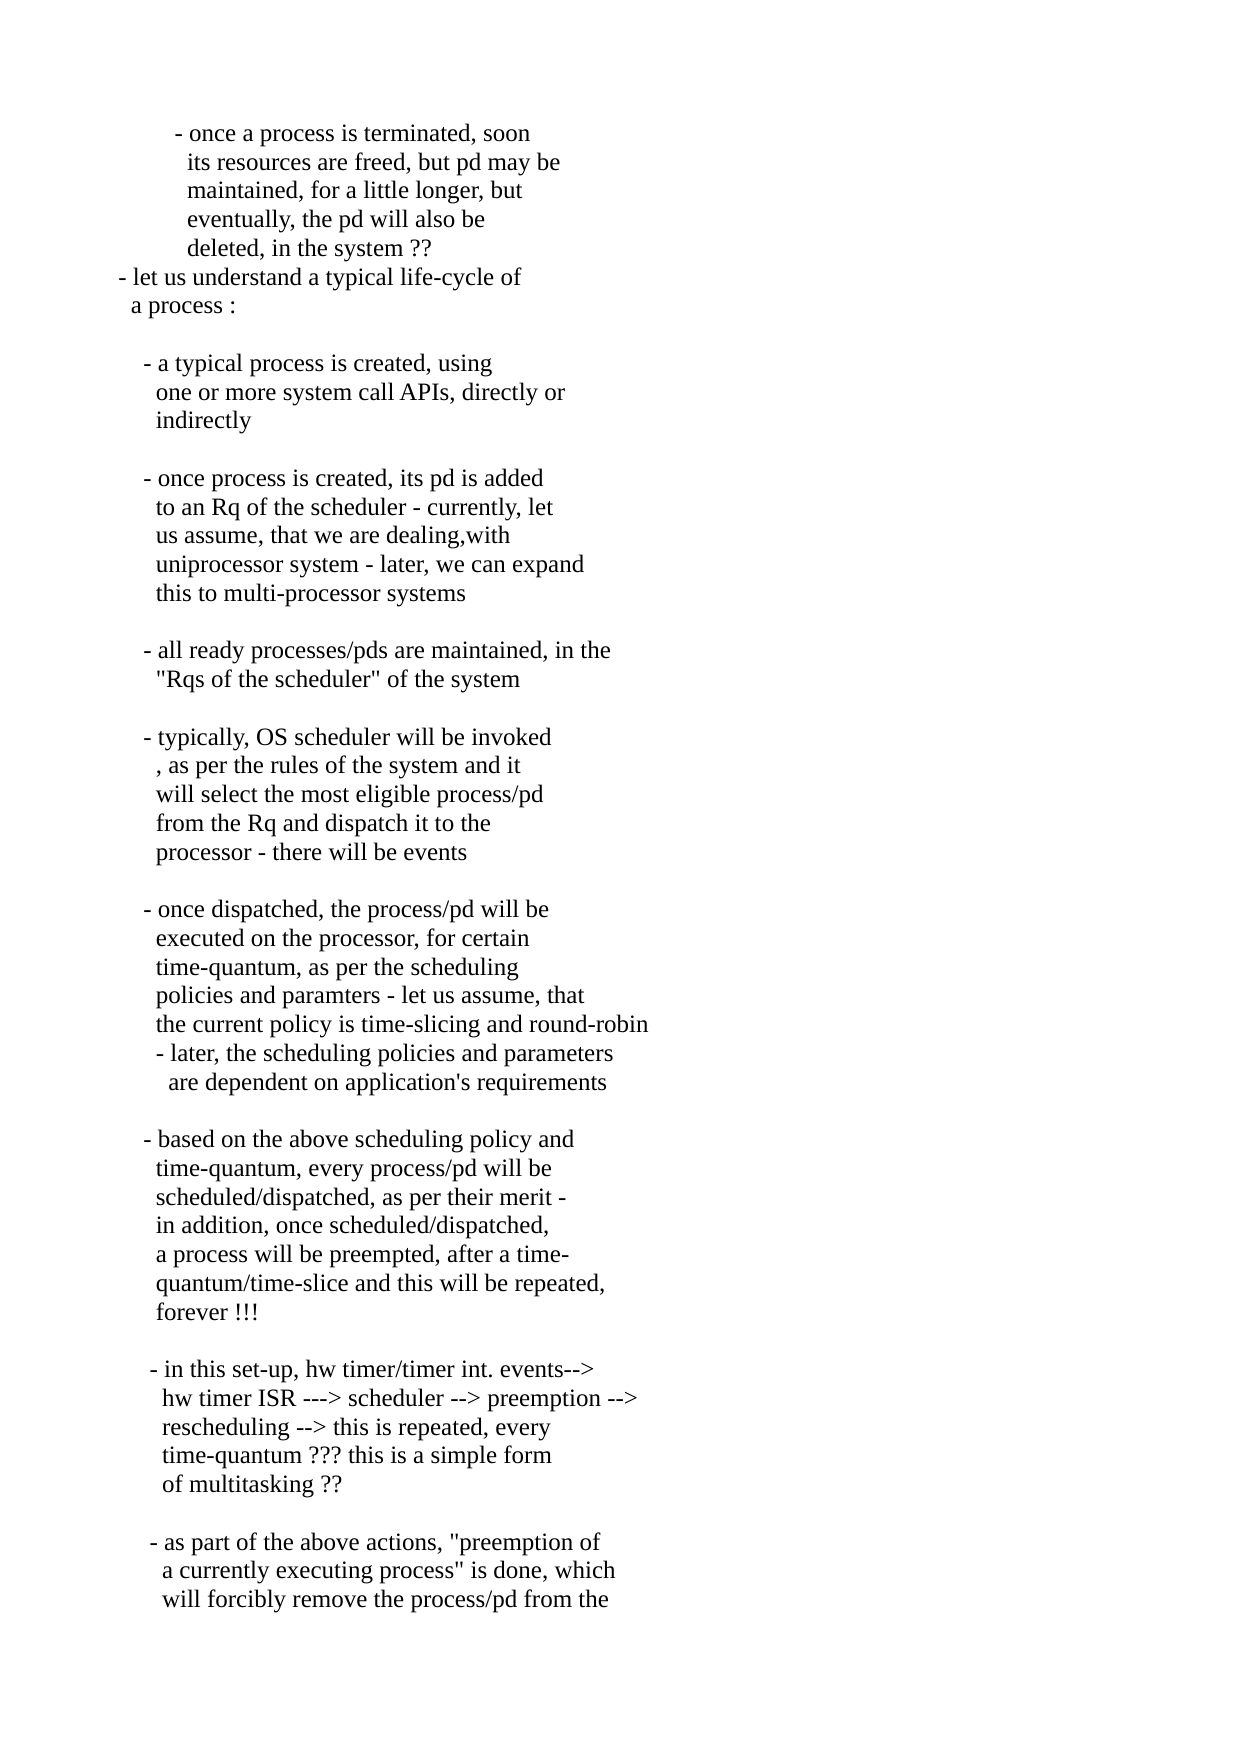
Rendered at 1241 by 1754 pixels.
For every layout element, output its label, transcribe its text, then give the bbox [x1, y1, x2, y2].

text policies and paramters - let us assume, that [118, 981, 1122, 1009]
text , as per the rules of the system and it [118, 751, 1122, 779]
text the current policy is time-slicing and round-robin [118, 1009, 1122, 1038]
text - based on the above scheduling policy and [118, 1124, 1122, 1153]
text eventually, the pd will also be [118, 204, 1122, 233]
text from the Rq and dispatch it to the [118, 808, 1122, 837]
text uniprocessor system - later, we can expand [118, 549, 1122, 578]
text - all ready processes/pds are maintained, in the [118, 636, 1122, 664]
text a currently executing process" is done, which [118, 1556, 1122, 1584]
text time-quantum ??? this is a simple form [118, 1441, 1122, 1469]
text us assume, that we are dealing,with [118, 521, 1122, 549]
text time-quantum, every process/pd will be [118, 1153, 1122, 1182]
text "Rqs of the scheduler" of the system [118, 664, 1122, 693]
text forever !!! [118, 1297, 1122, 1326]
text a process : [118, 291, 1122, 319]
text this to multi-processor systems [118, 578, 1122, 607]
text - later, the scheduling policies and parameters [118, 1038, 1122, 1067]
text - typically, OS scheduler will be invoked [118, 722, 1122, 751]
text executed on the processor, for certain [118, 923, 1122, 952]
text - once dispatched, the process/pd will be [118, 894, 1122, 923]
text will forcibly remove the process/pd from the [118, 1584, 1122, 1613]
text - as part of the above actions, "preemption of [118, 1527, 1122, 1556]
text - a typical process is created, using [118, 348, 1122, 377]
text rescheduling --> this is repeated, every [118, 1412, 1122, 1441]
text - once a process is terminated, soon [118, 118, 1122, 147]
text one or more system call APIs, directly or [118, 377, 1122, 406]
text indirectly [118, 406, 1122, 434]
text in addition, once scheduled/dispatched, [118, 1211, 1122, 1239]
text - in this set-up, hw timer/timer int. events--> [118, 1354, 1122, 1383]
text - once process is created, its pd is added [118, 463, 1122, 492]
text time-quantum, as per the scheduling [118, 952, 1122, 981]
text quantum/time-slice and this will be repeated, [118, 1268, 1122, 1297]
text - let us understand a typical life-cycle of [118, 262, 1122, 291]
text are dependent on application's requirements [118, 1067, 1122, 1096]
text maintained, for a little longer, but [118, 176, 1122, 204]
text hw timer ISR ---> scheduler --> preemption --> [118, 1383, 1122, 1412]
text deleted, in the system ?? [118, 233, 1122, 262]
text to an Rq of the scheduler - currently, let [118, 492, 1122, 521]
text processor - there will be events [118, 837, 1122, 866]
text will select the most eligible process/pd [118, 779, 1122, 808]
text of multitasking ?? [118, 1469, 1122, 1498]
text a process will be preempted, after a time- [118, 1239, 1122, 1268]
text scheduled/dispatched, as per their merit - [118, 1182, 1122, 1211]
text its resources are freed, but pd may be [118, 147, 1122, 176]
